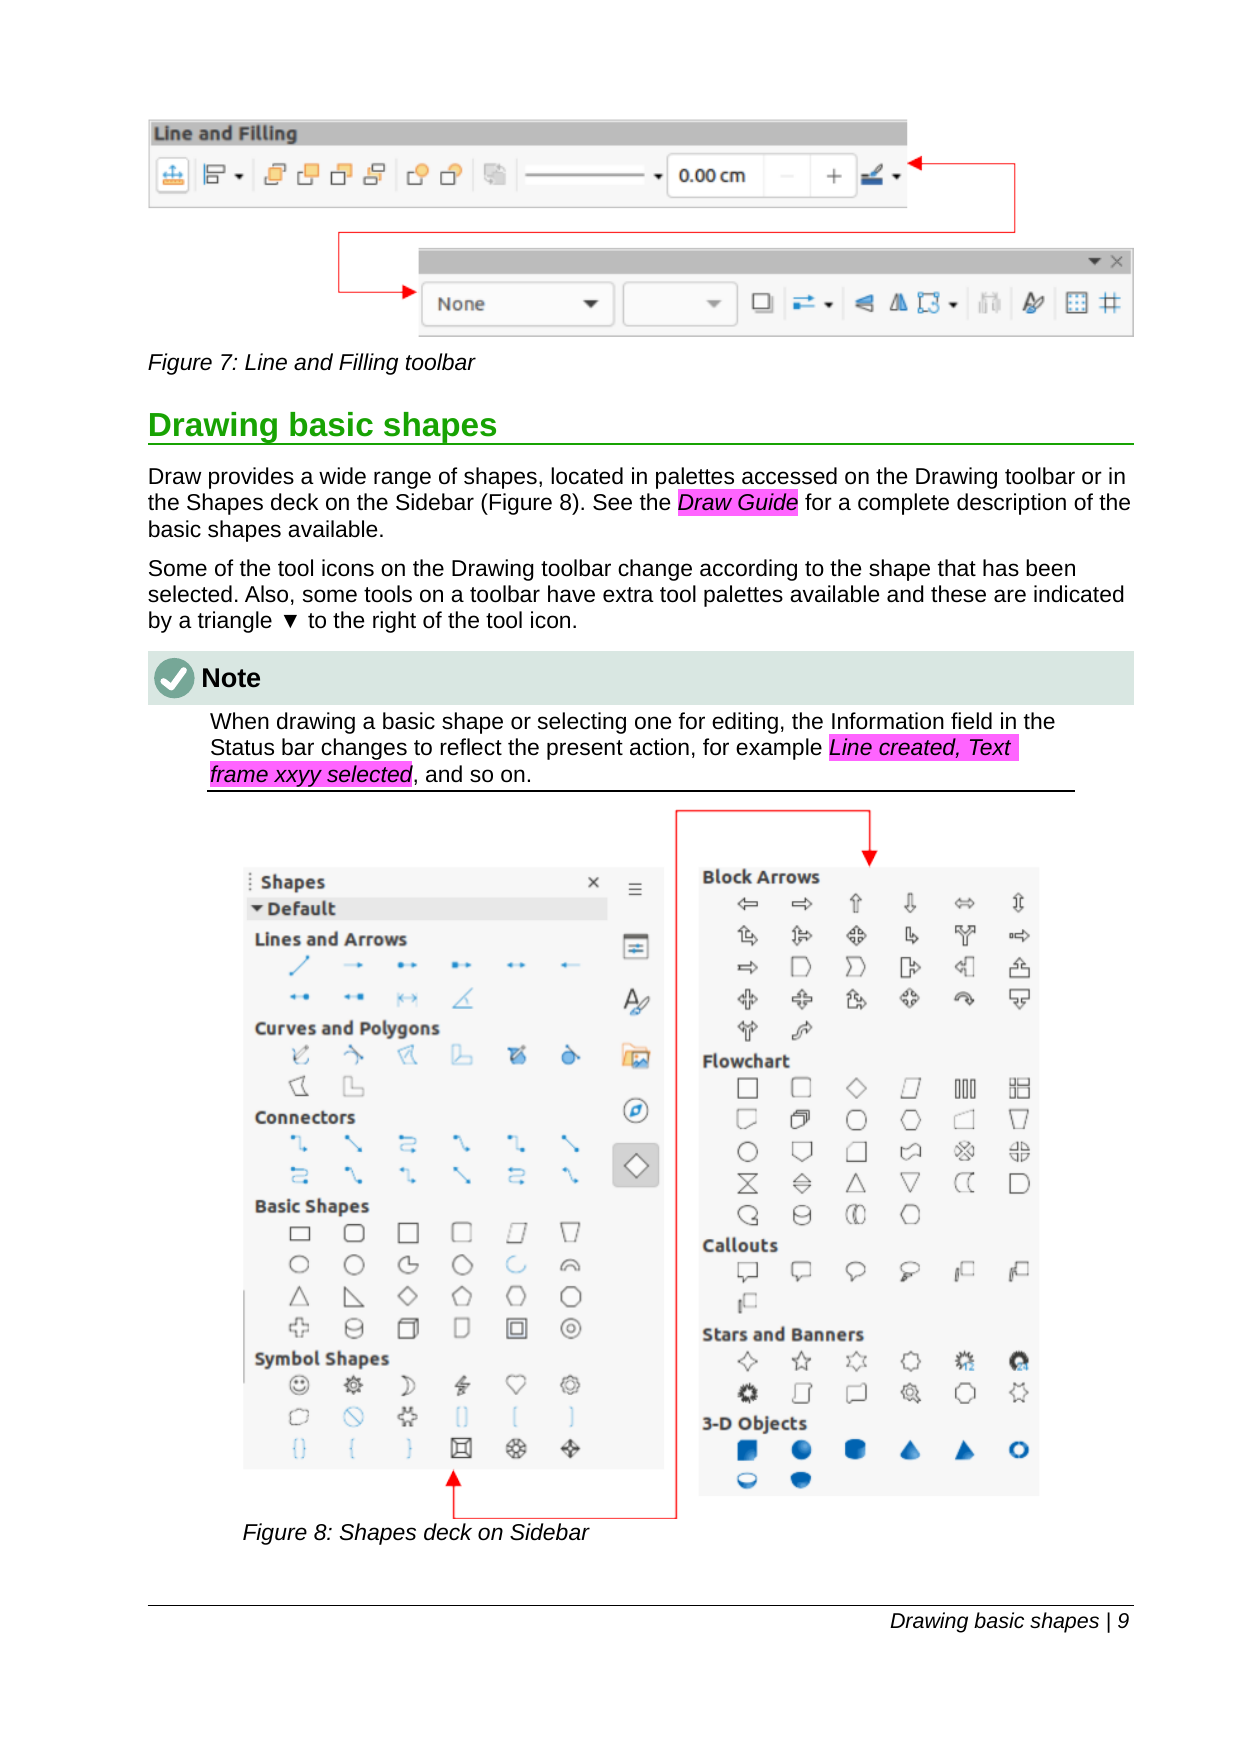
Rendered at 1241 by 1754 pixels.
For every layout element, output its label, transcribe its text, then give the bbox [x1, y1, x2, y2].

picture [147, 118, 1134, 337]
text Some of the tool icons on the Drawing toolbar change according to the shape that has been selected. Also, some tools on a toolbar have extra tool palettes available and these are indicated by a triangle ▼ to the right of the tool icon. [148, 554, 1134, 634]
text Figure 8: Shapes deck on Sidebar [242, 1519, 1039, 1545]
picture [242, 809, 1040, 1519]
text Draw provides a wide range of shapes, located in palettes accessed on the Drawing toolbar or in the Shapes deck on the Sidebar (Figure 8). See the Draw Guide for a complete description of the basic shapes available. [148, 463, 1134, 542]
text Figure 7: Line and Filling toolbar [148, 349, 1134, 375]
subtitle Drawing basic shapes [148, 405, 1134, 443]
subtitle Note [148, 651, 1134, 705]
text When drawing a basic shape or selecting one for editing, the Information field in the Status bar changes to reflect the present action, for example Line created, Text frame xxyy selected, and so on. [207, 705, 1075, 790]
